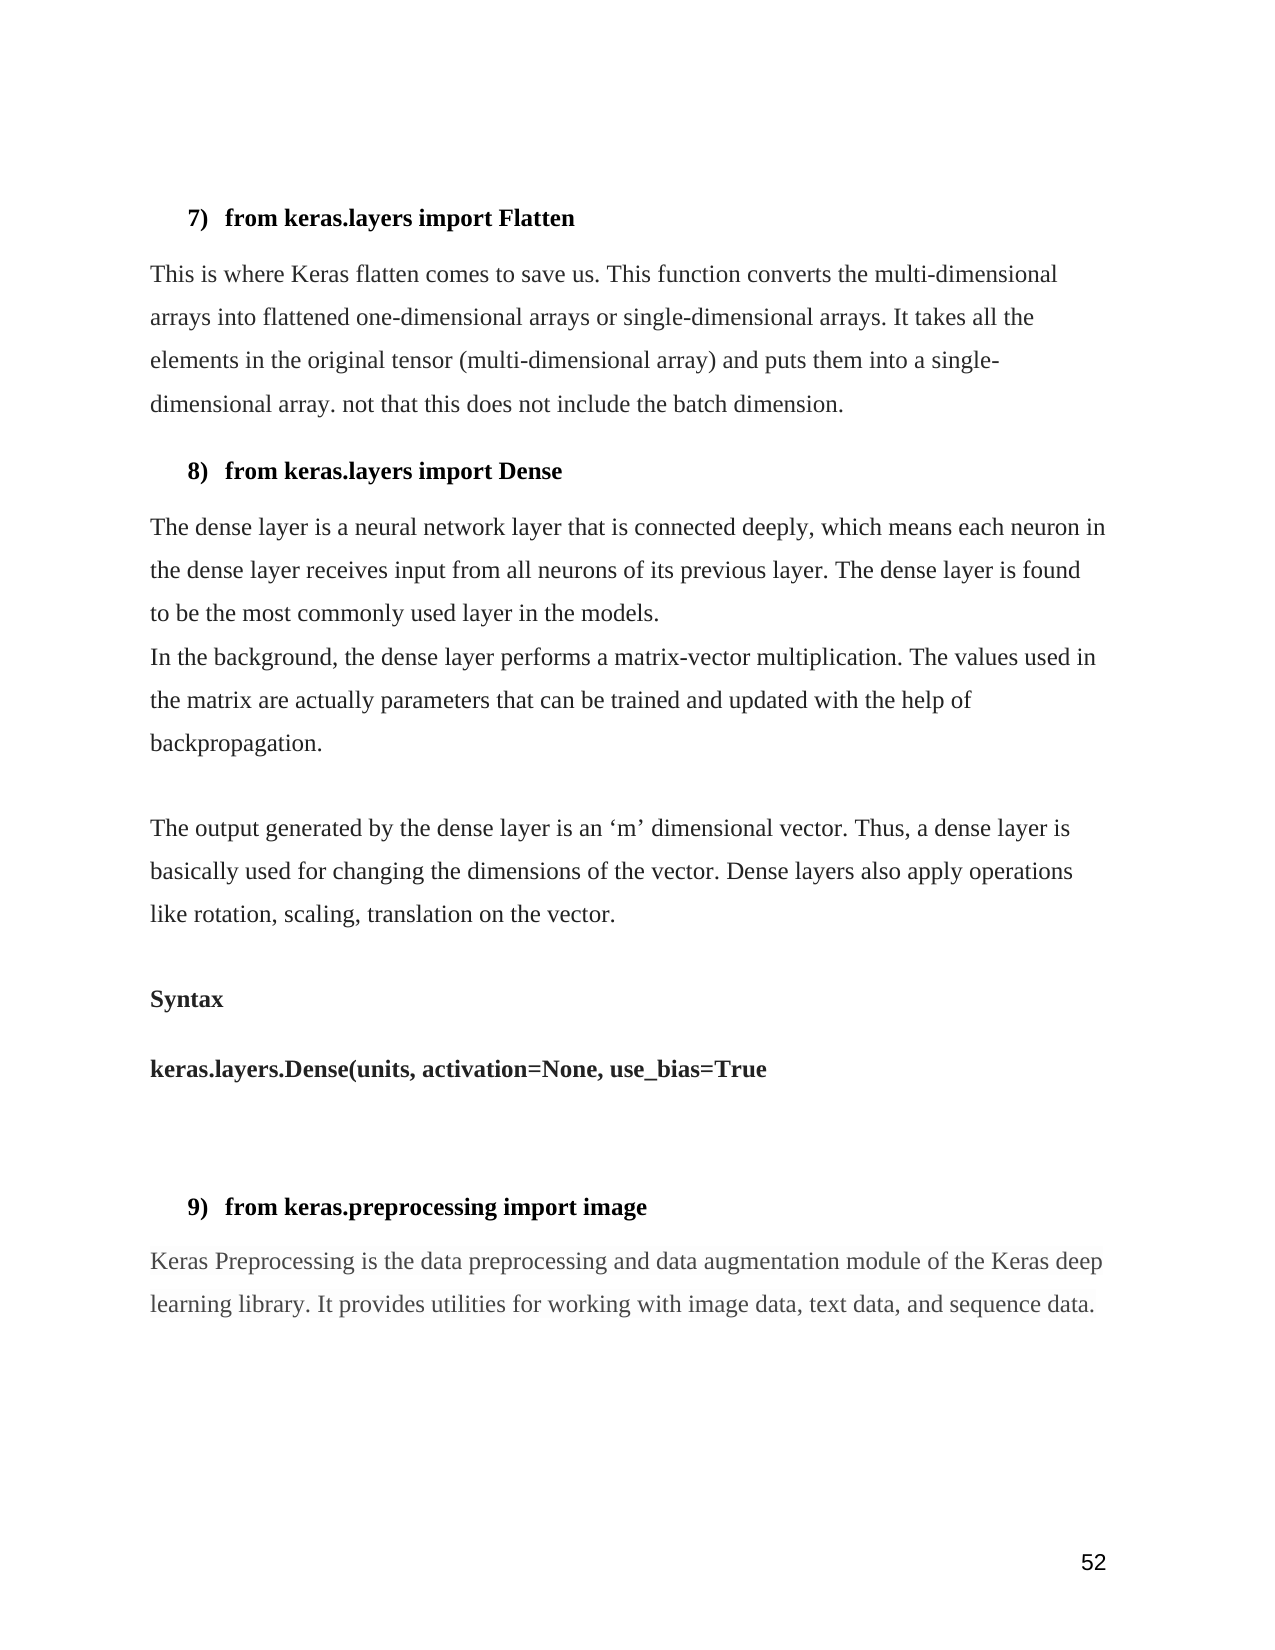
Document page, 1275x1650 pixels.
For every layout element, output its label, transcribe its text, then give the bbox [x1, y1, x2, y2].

list from keras.layers import Dense [187, 457, 1106, 485]
text The dense layer is a neural network layer that is connected deeply, which means each neuron in the dense layer receives input from all neurons of its previous layer. The dense layer is found to be the most commonly used layer in the models. [150, 512, 1106, 627]
subtitle Syntax [150, 984, 1106, 1012]
list from keras.preprocessing import image [187, 1192, 1106, 1221]
text keras.layers.Dense(units, activation=None, use_bias=True [150, 1054, 1106, 1083]
list from keras.layers import Flatten [187, 204, 1106, 232]
text The output generated by the dense layer is an ‘m’ dimensional vector. Thus, a dense layer is basically used for changing the dimensions of the vector. Dense layers also apply operations like rotation, scaling, translation on the vector. [150, 813, 1106, 928]
text This is where Keras flatten comes to save us. This function converts the multi-dimensional arrays into flattened one-dimensional arrays or single-dimensional arrays. It takes all the elements in the original tensor (multi-dimensional array) and puts them into a single-dimensional array. not that this does not include the batch dimension. [150, 259, 1106, 417]
text Keras Preprocessing is the data preprocessing and data augmentation module of the Keras deep learning library. It provides utilities for working with image data, text data, and sequence data. [150, 1246, 1106, 1318]
text In the background, the dense layer performs a matrix-vector multiplication. The values used in the matrix are actually parameters that can be trained and updated with the help of backpropagation. [150, 642, 1106, 757]
